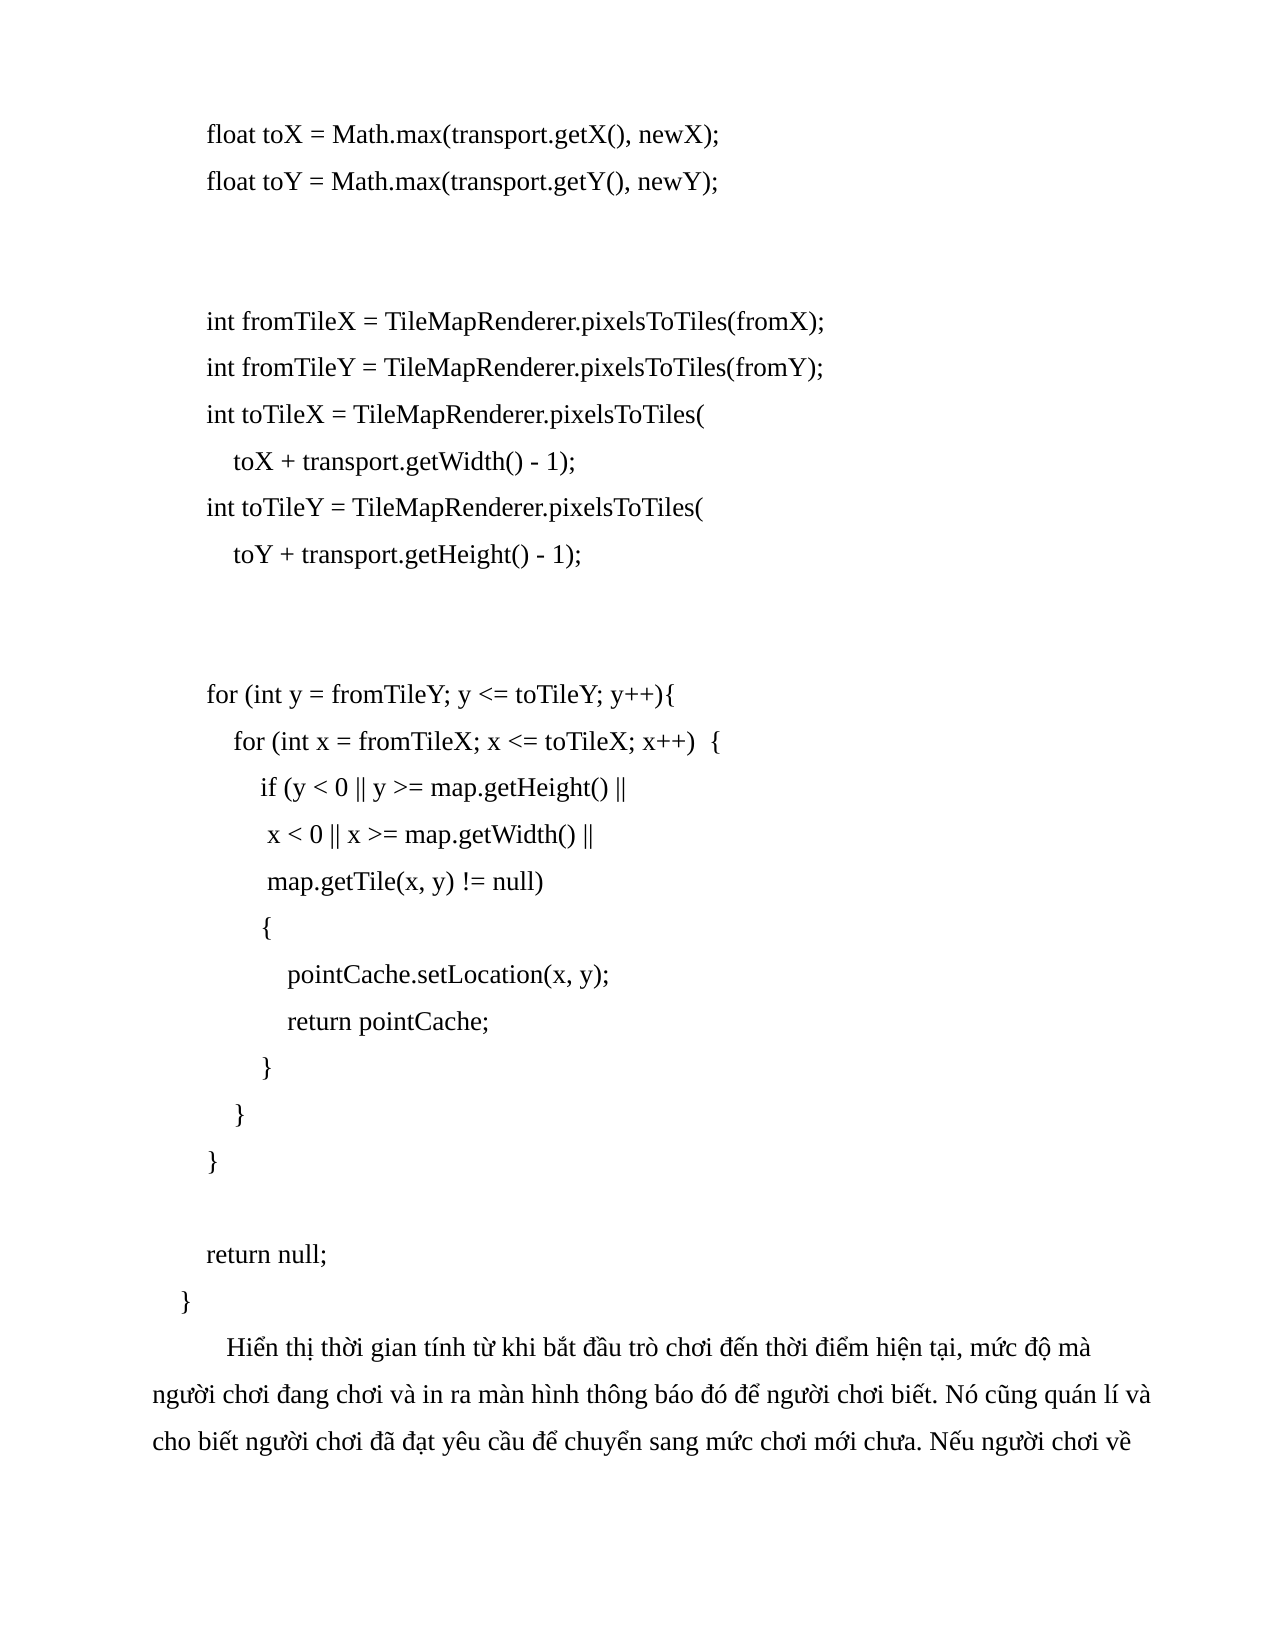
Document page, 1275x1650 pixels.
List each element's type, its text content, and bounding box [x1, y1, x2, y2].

text return null; [152, 1238, 1156, 1269]
text int toTileY = TileMapRenderer.pixelsToTiles( [152, 491, 1156, 523]
text x < 0 || x >= map.getWidth() || [152, 818, 1156, 849]
text } [152, 1098, 1156, 1129]
text map.getTile(x, y) != null) [152, 865, 1156, 896]
text } [152, 1051, 1156, 1083]
text if (y < 0 || y >= map.getHeight() || [152, 771, 1156, 803]
text pointCache.setLocation(x, y); [152, 958, 1156, 989]
text } [152, 1285, 1156, 1316]
text int fromTileX = TileMapRenderer.pixelsToTiles(fromX); [152, 305, 1156, 336]
text Hiển thị thời gian tính từ khi bắt đầu trò chơi đến thời điểm hiện tại, mức độ mà người chơi đang chơi và in ra màn hình thông báo đó để người chơi biết. Nó cũng quán lí và cho biết người chơi đã đạt yêu cầu để chuyển sang mức chơi mới chưa. Nếu người chơi về [152, 1331, 1156, 1456]
text toX + transport.getWidth() - 1); [152, 445, 1156, 476]
text float toY = Math.max(transport.getY(), newY); [152, 165, 1156, 196]
text float toX = Math.max(transport.getX(), newX); [152, 118, 1156, 149]
text for (int y = fromTileY; y <= toTileY; y++){ [152, 678, 1156, 709]
text int toTileX = TileMapRenderer.pixelsToTiles( [152, 398, 1156, 429]
text return pointCache; [152, 1005, 1156, 1036]
text } [152, 1145, 1156, 1176]
text for (int x = fromTileX; x <= toTileX; x++) { [152, 725, 1156, 756]
text { [152, 911, 1156, 943]
text int fromTileY = TileMapRenderer.pixelsToTiles(fromY); [152, 351, 1156, 383]
text toY + transport.getHeight() - 1); [152, 538, 1156, 569]
